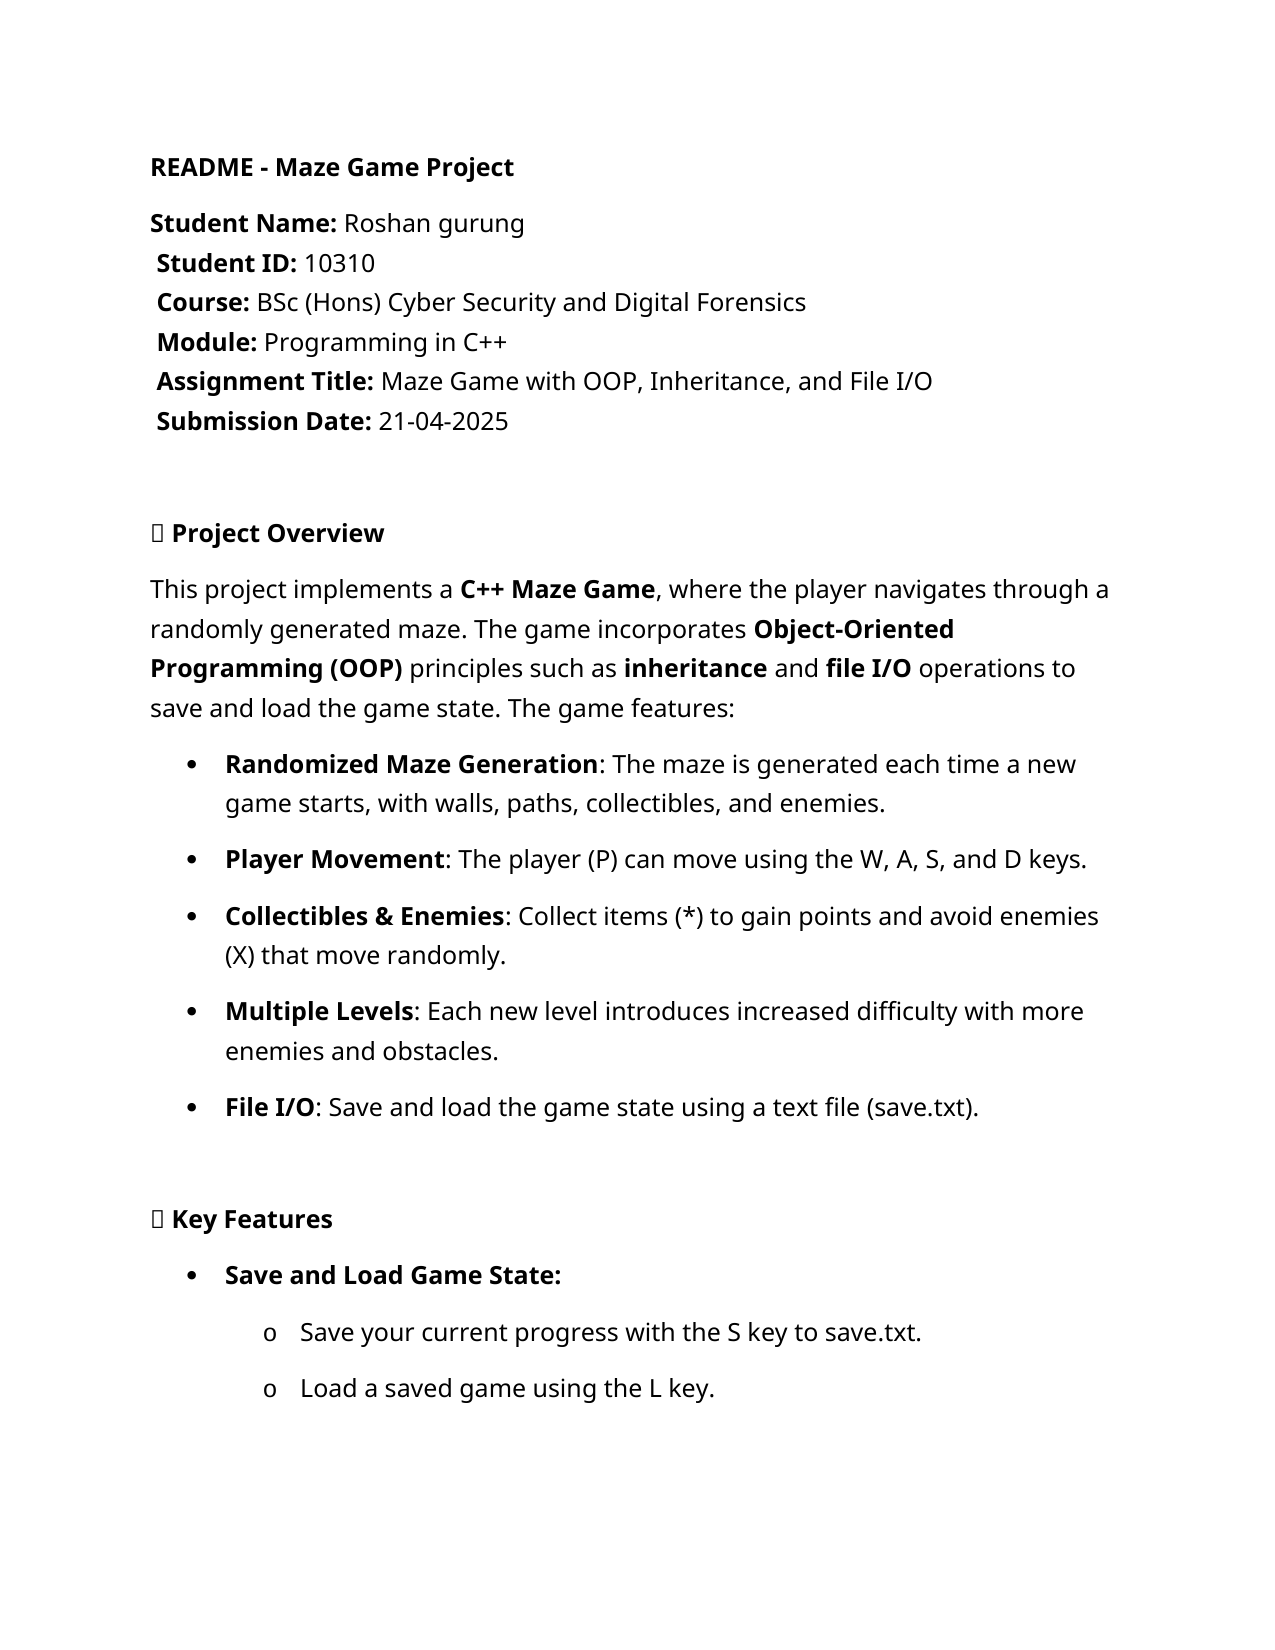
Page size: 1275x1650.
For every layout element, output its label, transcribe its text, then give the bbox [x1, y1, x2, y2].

list File I/O: Save and load the game state using a text file (save.txt). [187, 1089, 1125, 1124]
text Student Name: Roshan gurung Student ID: 10310 Course: BSc (Hons) Cyber Security and Digital Forensics Module: Programming in C++ Assignment Title: Maze Game with OOP, Inheritance, and File I/O Submission Date: 21-04-2025 [150, 206, 1125, 438]
list Player Movement: The player (P) can move using the W, A, S, and D keys. [187, 842, 1125, 876]
text This project implements a C++ Maze Game, where the player navigates through a randomly generated maze. The game incorporates Object-Oriented Programming (OOP) principles such as inheritance and file I/O operations to save and load the game state. The game features: [150, 572, 1125, 724]
text README - Maze Game Project [150, 150, 1125, 184]
list Multiple Levels: Each new level introduces increased difficulty with more enemies and obstacles. [187, 994, 1125, 1067]
list Save and Load Game State: [187, 1258, 1125, 1292]
list Collectibles & Enemies: Collect items (*) to gain points and avoid enemies (X) that move randomly. [187, 898, 1125, 972]
list Save your current progress with the S key to save.txt. [262, 1314, 1125, 1348]
text 🧩 Key Features [150, 1202, 1125, 1236]
list Load a saved game using the L key. [262, 1371, 1125, 1405]
text 📌 Project Overview [150, 516, 1125, 550]
list Randomized Maze Generation: The maze is generated each time a new game starts, with walls, paths, collectibles, and enemies. [187, 747, 1125, 820]
